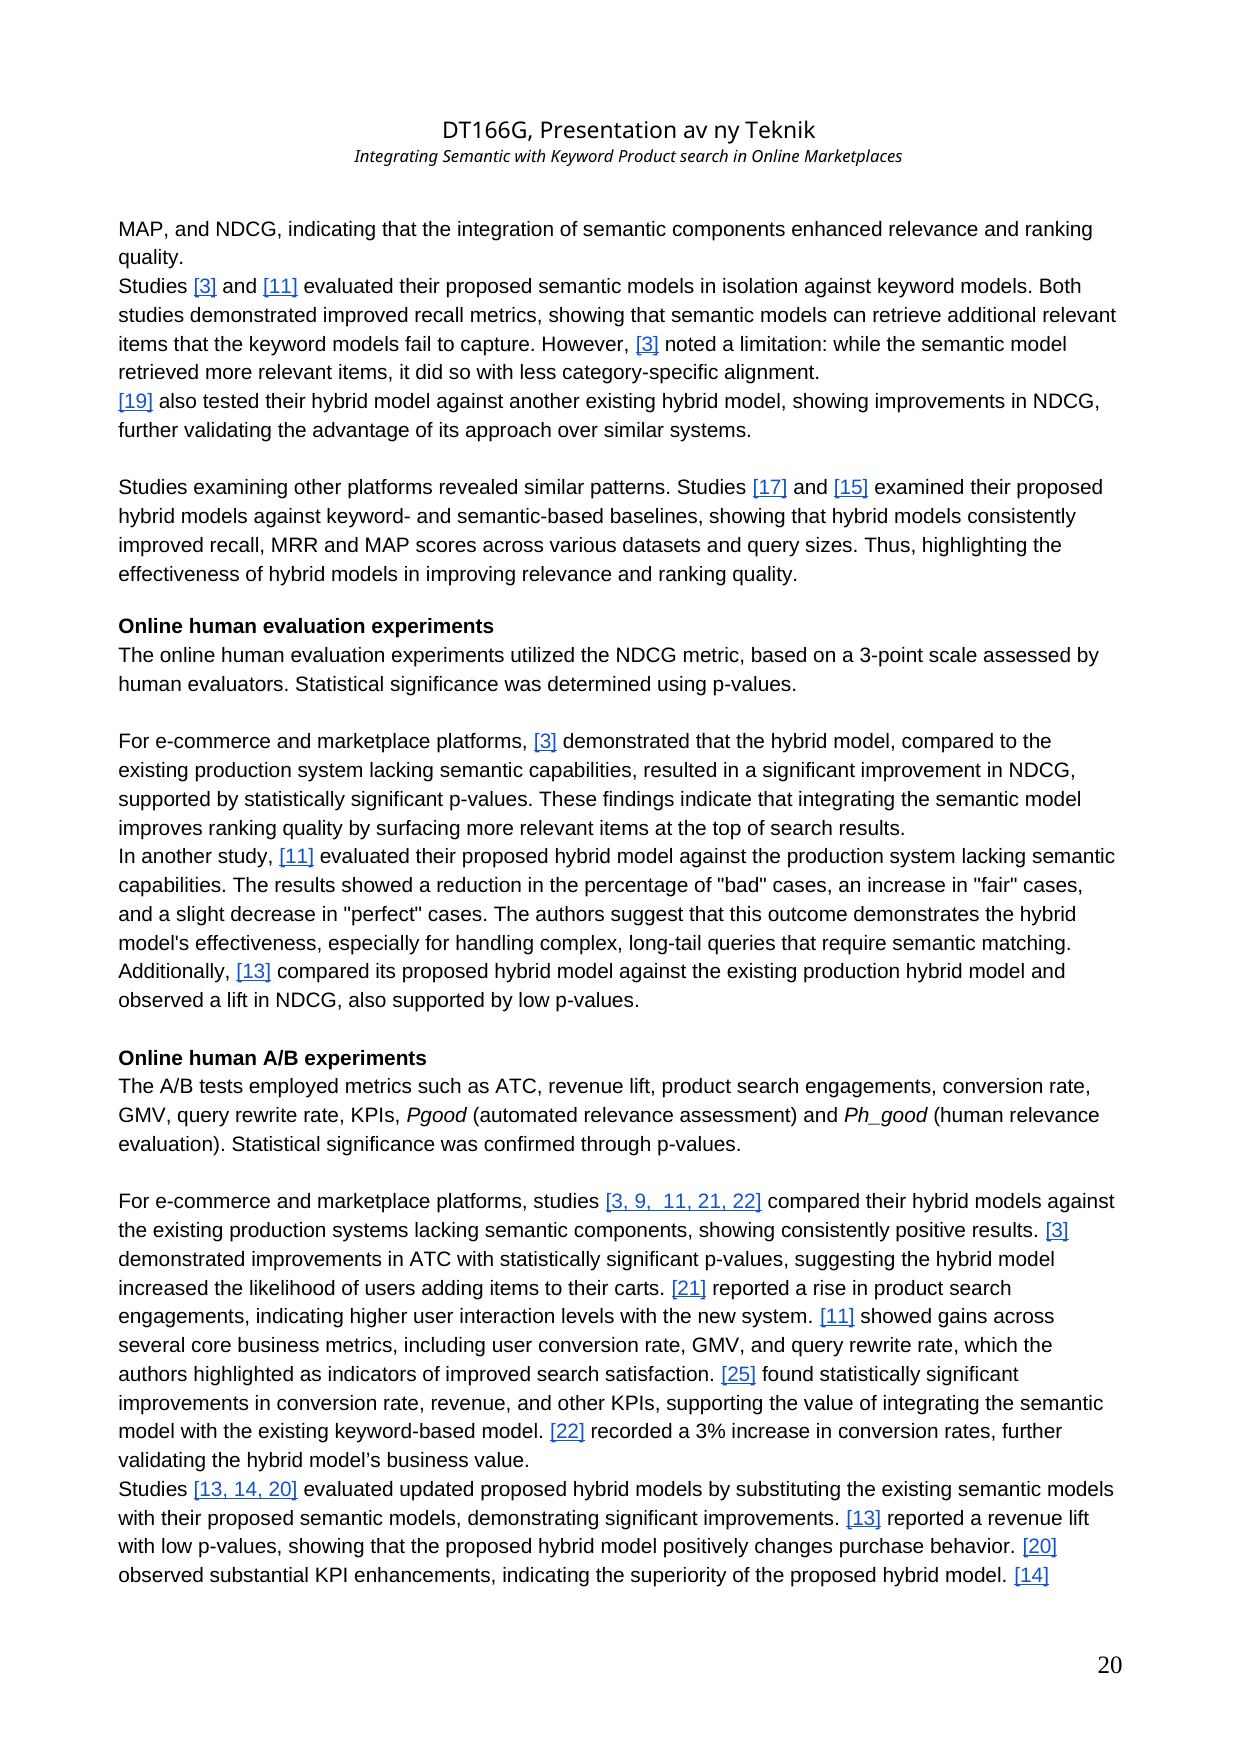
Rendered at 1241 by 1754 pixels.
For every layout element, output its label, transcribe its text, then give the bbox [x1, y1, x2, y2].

text Studies examining other platforms revealed similar patterns. Studies [17] and [15] examined their proposed hybrid models against keyword- and semantic-based baselines, showing that hybrid models consistently improved recall, MRR and MAP scores across various datasets and query sizes. Thus, highlighting the effectiveness of hybrid models in improving relevance and ranking quality. [118, 446, 1122, 585]
text Studies [3] and [11] evaluated their proposed semantic models in isolation against keyword models. Both studies demonstrated improved recall metrics, showing that semantic models can retrieve additional relevant items that the keyword models fail to capture. However, [3] noted a limitation: while the semantic model retrieved more relevant items, it did so with less category-specific alignment. [19] also tested their hybrid model against another existing hybrid model, showing improvements in NDCG, further validating the advantage of its approach over similar systems. [118, 274, 1122, 442]
text For e-commerce and marketplace platforms, studies [3, 9, 11, 21, 22] compared their hybrid models against the existing production systems lacking semantic components, showing consistently positive results. [3] demonstrated improvements in ATC with statistically significant p-values, suggesting the hybrid model increased the likelihood of users adding items to their carts. [21] reported a rise in product search engagements, indicating higher user interaction levels with the new system. [11] showed gains across several core business metrics, including user conversion rate, GMV, and query rewrite rate, which the authors highlighted as indicators of improved search satisfaction. [25] found statistically significant improvements in conversion rate, revenue, and other KPIs, supporting the value of integrating the semantic model with the existing keyword-based model. [22] recorded a 3% increase in conversion rates, further validating the hybrid model’s business value. Studies [13, 14, 20] evaluated updated proposed hybrid models by substituting the existing semantic models with their proposed semantic models, demonstrating significant improvements. [13] reported a revenue lift with low p-values, showing that the proposed hybrid model positively changes purchase behavior. [20] observed substantial KPI enhancements, indicating the superiority of the proposed hybrid model. [14] [118, 1189, 1122, 1587]
text Online human evaluation experiments [118, 614, 1122, 638]
text The online human evaluation experiments utilized the NDCG metric, based on a 3-point scale assessed by human evaluators. Statistical significance was determined using p-values. [118, 643, 1122, 724]
text The A/B tests employed metrics such as ATC, revenue lift, product search engagements, conversion rate, GMV, query rewrite rate, KPIs, Pgood (automated relevance assessment) and Ph_good (human relevance evaluation). Statistical significance was confirmed through p-values. [118, 1074, 1122, 1156]
text For e-commerce and marketplace platforms, [3] demonstrated that the hybrid model, compared to the existing production system lacking semantic capabilities, resulted in a significant improvement in NDCG, supported by statistically significant p-values. These findings indicate that integrating the semantic model improves ranking quality by surfacing more relevant items at the top of search results. In another study, [11] evaluated their proposed hybrid model against the production system lacking semantic capabilities. The results showed a reduction in the percentage of "bad" cases, an increase in "fair" cases, and a slight decrease in "perfect" cases. The authors suggest that this outcome demonstrates the hybrid model's effectiveness, especially for handling complex, long-tail queries that require semantic matching. Additionally, [13] compared its proposed hybrid model against the existing production hybrid model and observed a lift in NDCG, also supported by low p-values. [118, 729, 1122, 1012]
text Online human A/B experiments [118, 1045, 1122, 1069]
text MAP, and NDCG, indicating that the integration of semantic components enhanced relevance and ranking quality. [118, 216, 1122, 269]
